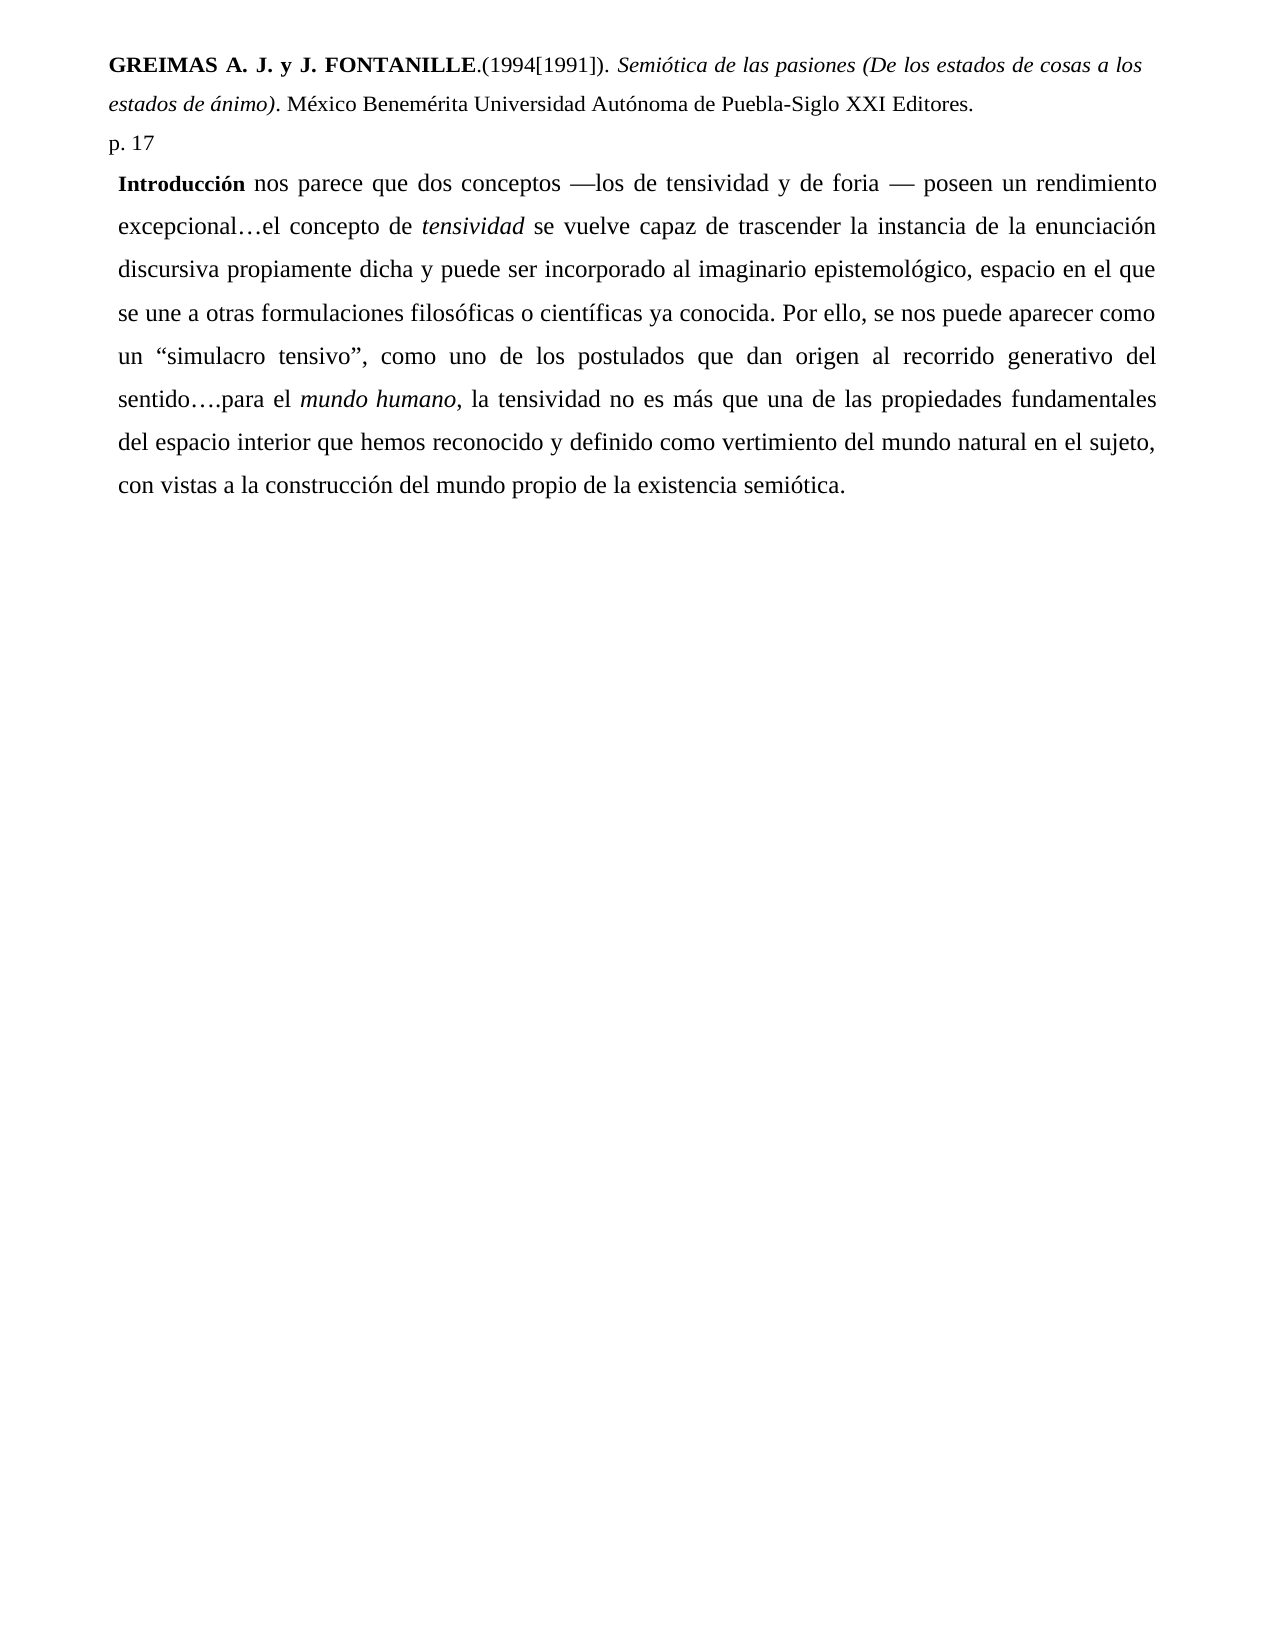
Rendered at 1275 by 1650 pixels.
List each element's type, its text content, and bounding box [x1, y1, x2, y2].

text GREIMAS A. J. y J. FONTANILLE.(1994[1991]). Semiótica de las pasiones (De los estados de cosas a los estados de ánimo). México Benemérita Universidad Autónoma de Puebla-Siglo XXI Editores. [108, 52, 1169, 116]
text Introducción nos parece que dos conceptos ―los de tensividad y de foria ― poseen un rendimiento excepcional…el concepto de tensividad se vuelve capaz de trascender la instancia de la enunciación discursiva propiamente dicha y puede ser incorporado al imaginario epistemológico, espacio en el que se une a otras formulaciones filosóficas o científicas ya conocida. Por ello, se nos puede aparecer como un “simulacro tensivo”, como uno de los postulados que dan origen al recorrido generativo del sentido….para el mundo humano, la tensividad no es más que una de las propiedades fundamentales del espacio interior que hemos reconocido y definido como vertimiento del mundo natural en el sujeto, con vistas a la construcción del mundo propio de la existencia semiótica. [118, 168, 1157, 499]
text p. 17 [108, 130, 1169, 155]
